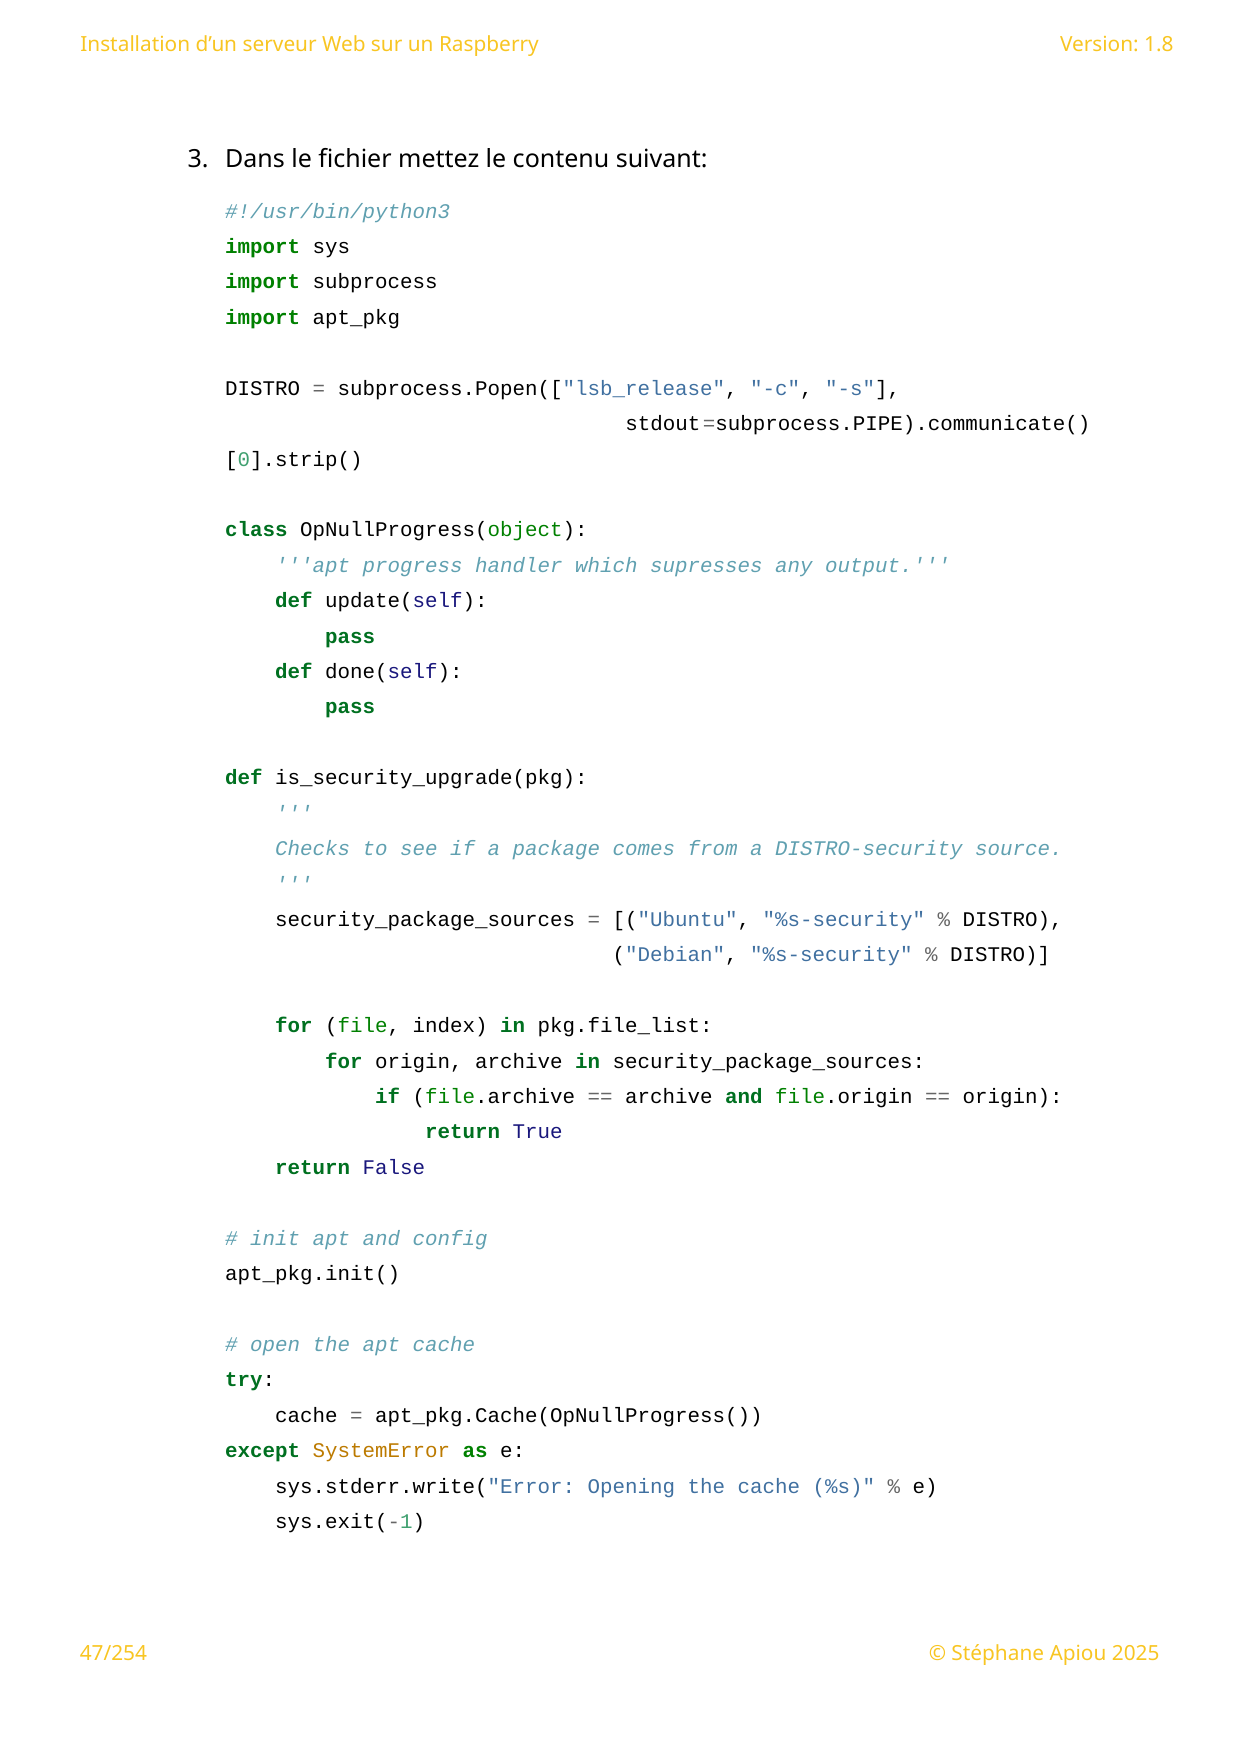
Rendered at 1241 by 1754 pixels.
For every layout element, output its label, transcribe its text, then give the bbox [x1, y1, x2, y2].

list for (file, index) in pkg.file_list: [187, 1015, 1090, 1039]
list return False [187, 1157, 1090, 1181]
list import sys [187, 236, 1090, 260]
list class OpNullProgress(object): [187, 519, 1090, 543]
list DISTRO = subprocess.Popen(["lsb_release", "-c", "-s"], [187, 378, 1090, 401]
list def is_security_upgrade(pkg): [187, 767, 1090, 791]
list ("Debian", "%s-security" % DISTRO)] [187, 944, 1090, 968]
list apt_pkg.init() [187, 1263, 1090, 1287]
list for origin, archive in security_package_sources: [187, 1051, 1090, 1074]
list sys.exit(-1) [187, 1511, 1090, 1535]
list Dans le fichier mettez le contenu suivant: [187, 141, 1090, 175]
list def update(self): [187, 590, 1090, 614]
list # init apt and config [187, 1228, 1090, 1251]
list except SystemError as e: [187, 1440, 1090, 1464]
list Checks to see if a package comes from a DISTRO-security source. [187, 838, 1090, 862]
list def done(self): [187, 661, 1090, 685]
list security_package_sources = [("Ubuntu", "%s-security" % DISTRO), [187, 909, 1090, 933]
list stdout=subprocess.PIPE).communicate()[0].strip() [187, 413, 1090, 472]
list # open the apt cache [187, 1334, 1090, 1358]
list cache = apt_pkg.Cache(OpNullProgress()) [187, 1405, 1090, 1428]
list #!/usr/bin/python3 [187, 201, 1090, 224]
list import subprocess [187, 272, 1090, 295]
list if (file.archive == archive and file.origin == origin): [187, 1086, 1090, 1110]
list pass [187, 626, 1090, 649]
list sys.stderr.write("Error: Opening the cache (%s)" % e) [187, 1476, 1090, 1499]
list return True [187, 1122, 1090, 1145]
list ''' [187, 803, 1090, 826]
list '''apt progress handler which supresses any output.''' [187, 555, 1090, 578]
list try: [187, 1369, 1090, 1393]
list ''' [187, 874, 1090, 897]
list import apt_pkg [187, 307, 1090, 331]
list pass [187, 697, 1090, 720]
